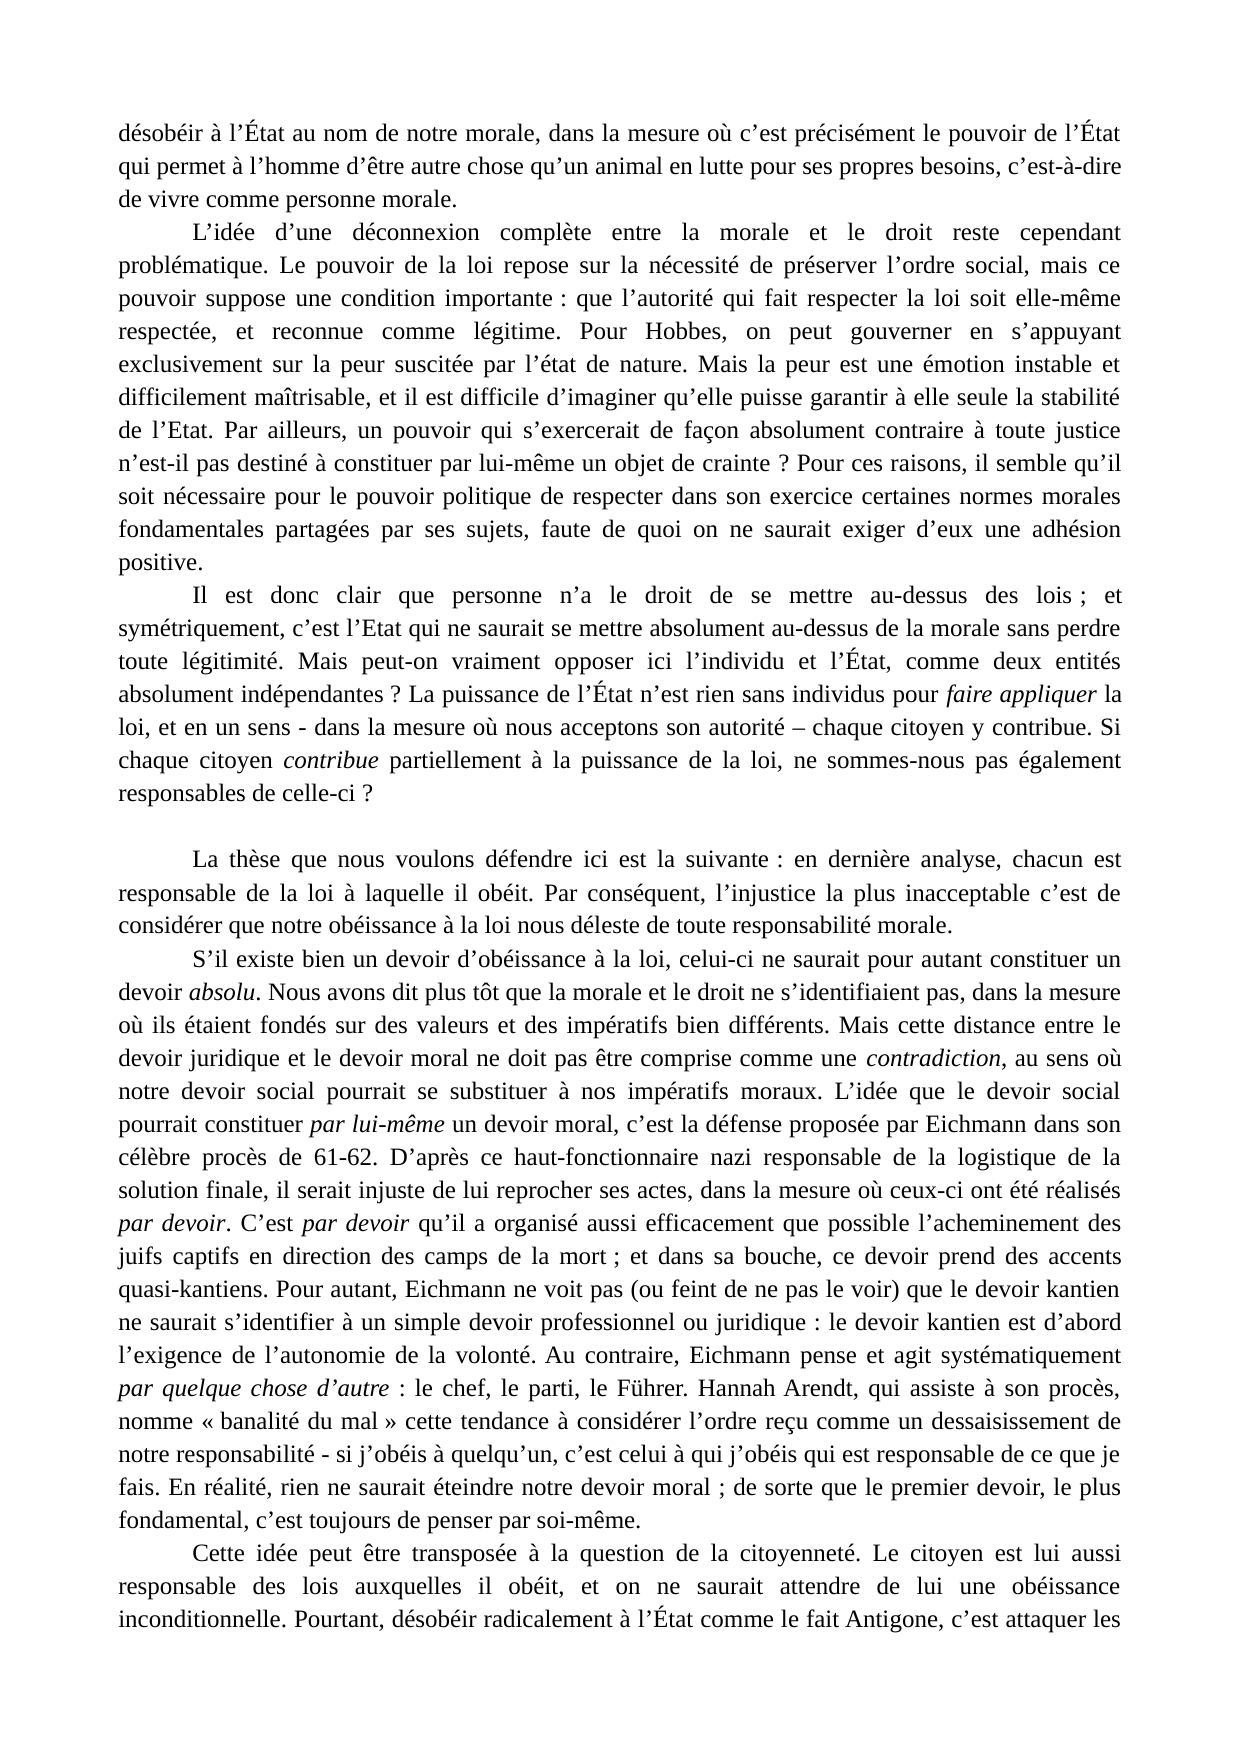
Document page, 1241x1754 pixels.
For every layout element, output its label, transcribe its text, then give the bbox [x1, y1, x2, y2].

text La thèse que nous voulons défendre ici est la suivante : en dernière analyse, chacun est responsable de la loi à laquelle il obéit. Par conséquent, l’injustice la plus inacceptable c’est de considérer que notre obéissance à la loi nous déleste de toute responsabilité morale. [118, 844, 1122, 939]
text désobéir à l’État au nom de notre morale, dans la mesure où c’est précisément le pouvoir de l’État qui permet à l’homme d’être autre chose qu’un animal en lutte pour ses propres besoins, c’est-à-dire de vivre comme personne morale. [118, 118, 1122, 213]
text Cette idée peut être transposée à la question de la citoyenneté. Le citoyen est lui aussi responsable des lois auxquelles il obéit, et on ne saurait attendre de lui une obéissance inconditionnelle. Pourtant, désobéir radicalement à l’État comme le fait Antigone, c’est attaquer les [118, 1538, 1122, 1633]
text S’il existe bien un devoir d’obéissance à la loi, celui-ci ne saurait pour autant constituer un devoir absolu. Nous avons dit plus tôt que la morale et le droit ne s’identifiaient pas, dans la mesure où ils étaient fondés sur des valeurs et des impératifs bien différents. Mais cette distance entre le devoir juridique et le devoir moral ne doit pas être comprise comme une contradiction, au sens où notre devoir social pourrait se substituer à nos impératifs moraux. L’idée que le devoir social pourrait constituer par lui-même un devoir moral, c’est la défense proposée par Eichmann dans son célèbre procès de 61-62. D’après ce haut-fonctionnaire nazi responsable de la logistique de la solution finale, il serait injuste de lui reprocher ses actes, dans la mesure où ceux-ci ont été réalisés par devoir. C’est par devoir qu’il a organisé aussi efficacement que possible l’acheminement des juifs captifs en direction des camps de la mort ; et dans sa bouche, ce devoir prend des accents quasi-kantiens. Pour autant, Eichmann ne voit pas (ou feint de ne pas le voir) que le devoir kantien ne saurait s’identifier à un simple devoir professionnel ou juridique : le devoir kantien est d’abord l’exigence de l’autonomie de la volonté. Au contraire, Eichmann pense et agit systématiquement par quelque chose d’autre : le chef, le parti, le Führer. Hannah Arendt, qui assiste à son procès, nomme « banalité du mal » cette tendance à considérer l’ordre reçu comme un dessaisissement de notre responsabilité - si j’obéis à quelqu’un, c’est celui à qui j’obéis qui est responsable de ce que je fais. En réalité, rien ne saurait éteindre notre devoir moral ; de sorte que le premier devoir, le plus fondamental, c’est toujours de penser par soi-même. [118, 944, 1122, 1534]
text Il est donc clair que personne n’a le droit de se mettre au-dessus des lois ; et symétriquement, c’est l’Etat qui ne saurait se mettre absolument au-dessus de la morale sans perdre toute légitimité. Mais peut-on vraiment opposer ici l’individu et l’État, comme deux entités absolument indépendantes ? La puissance de l’État n’est rien sans individus pour faire appliquer la loi, et en un sens - dans la mesure où nous acceptons son autorité – chaque citoyen y contribue. Si chaque citoyen contribue partiellement à la puissance de la loi, ne sommes-nous pas également responsables de celle-ci ? [118, 580, 1122, 807]
text L’idée d’une déconnexion complète entre la morale et le droit reste cependant problématique. Le pouvoir de la loi repose sur la nécessité de préserver l’ordre social, mais ce pouvoir suppose une condition importante : que l’autorité qui fait respecter la loi soit elle-même respectée, et reconnue comme légitime. Pour Hobbes, on peut gouverner en s’appuyant exclusivement sur la peur suscitée par l’état de nature. Mais la peur est une émotion instable et difficilement maîtrisable, et il est difficile d’imaginer qu’elle puisse garantir à elle seule la stabilité de l’Etat. Par ailleurs, un pouvoir qui s’exercerait de façon absolument contraire à toute justice n’est-il pas destiné à constituer par lui-même un objet de crainte ? Pour ces raisons, il semble qu’il soit nécessaire pour le pouvoir politique de respecter dans son exercice certaines normes morales fondamentales partagées par ses sujets, faute de quoi on ne saurait exiger d’eux une adhésion positive. [118, 217, 1122, 576]
